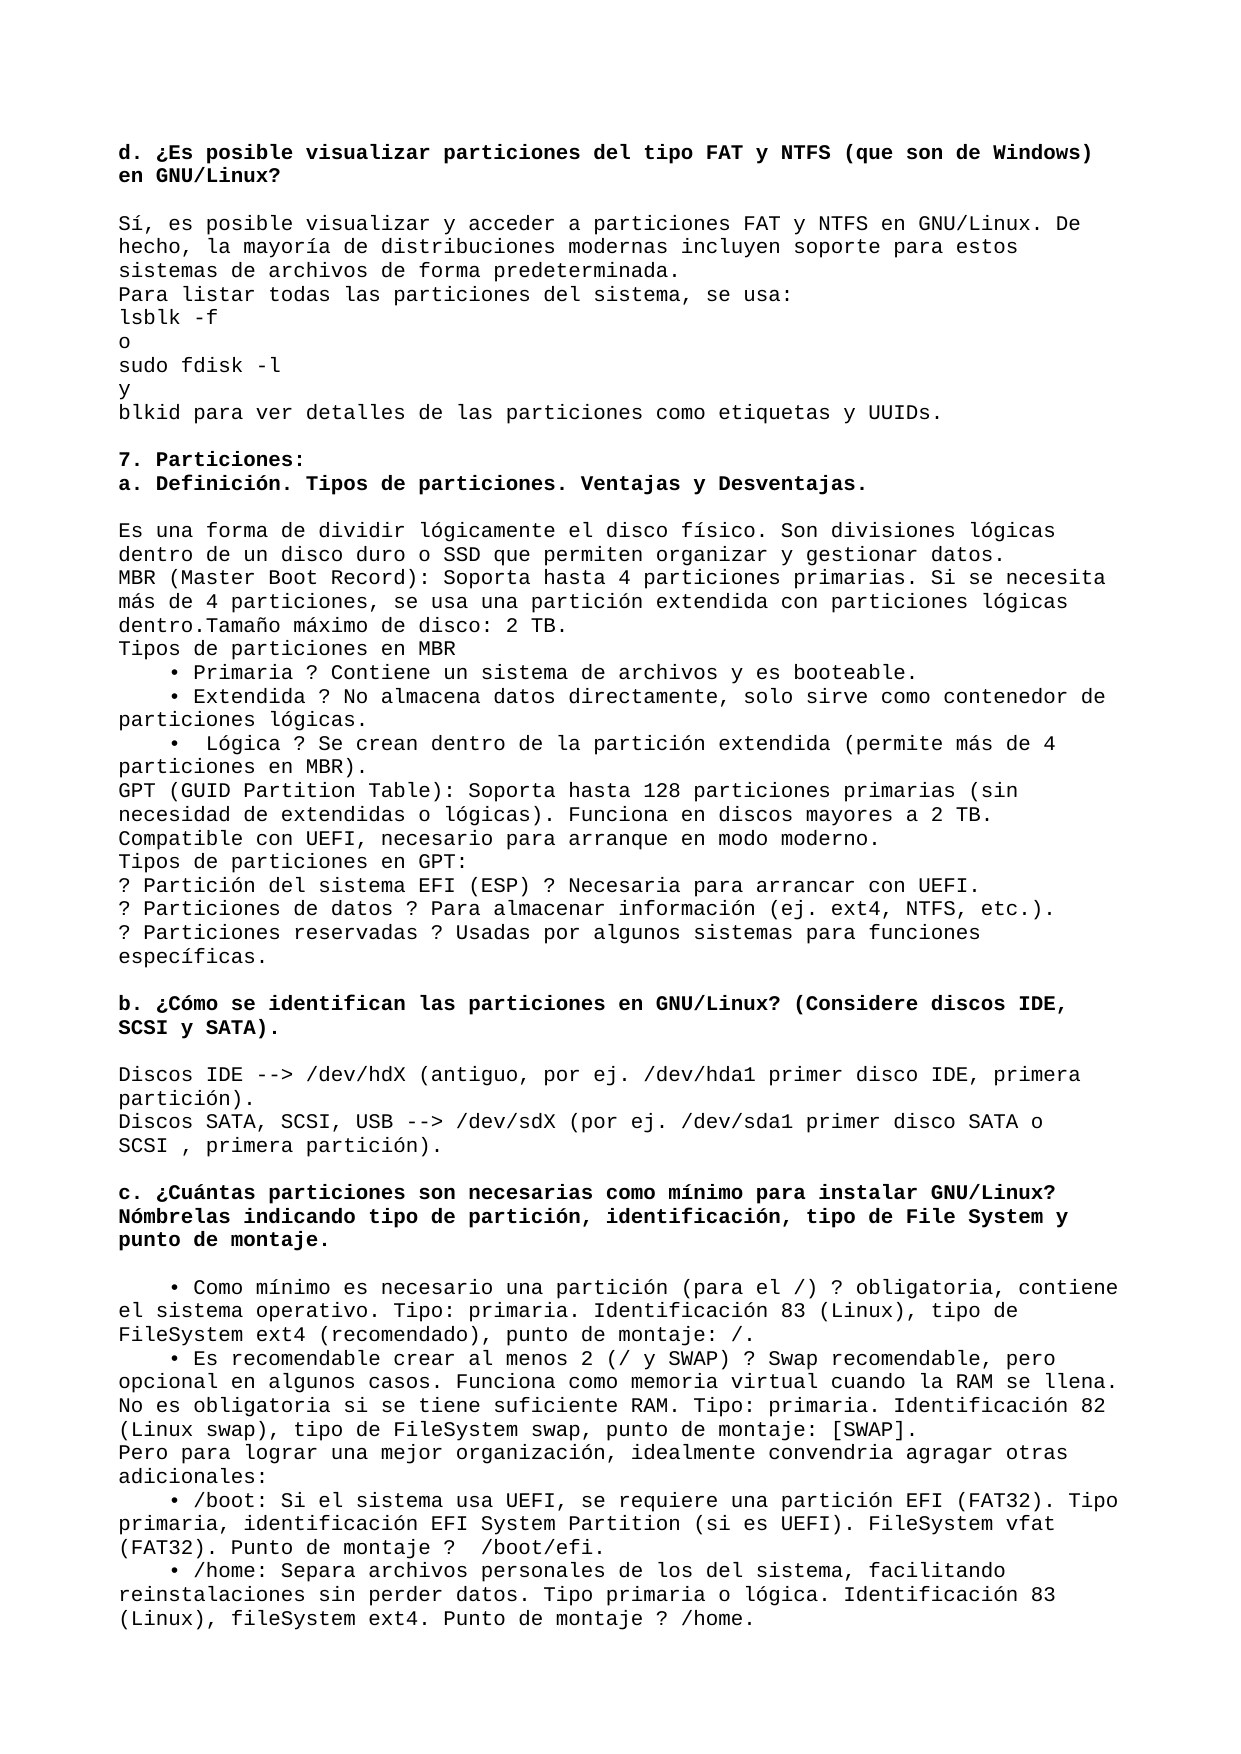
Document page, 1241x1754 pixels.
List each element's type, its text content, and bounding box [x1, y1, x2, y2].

text • Es recomendable crear al menos 2 (/ y SWAP) ? Swap recomendable, pero opcional en algunos casos. Funciona como memoria virtual cuando la RAM se llena. No es obligatoria si se tiene suficiente RAM. Tipo: primaria. Identificación 82 (Linux swap), tipo de FileSystem swap, punto de montaje: [SWAP]. [118, 1348, 1122, 1442]
text 7. Particiones: [118, 449, 1122, 473]
text c. ¿Cuántas particiones son necesarias como mínimo para instalar GNU/Linux? Nómbrelas indicando tipo de partición, identificación, tipo de File System y punto de montaje. [118, 1182, 1122, 1253]
text • Primaria ? Contiene un sistema de archivos y es booteable. [118, 662, 1122, 686]
text d. ¿Es posible visualizar particiones del tipo FAT y NTFS (que son de Windows) en GNU/Linux? [118, 142, 1122, 189]
text sudo fdisk -l [118, 354, 1122, 378]
text Sí, es posible visualizar y acceder a particiones FAT y NTFS en GNU/Linux. De hecho, la mayoría de distribuciones modernas incluyen soporte para estos sistemas de archivos de forma predeterminada. [118, 213, 1122, 284]
text GPT (GUID Partition Table): Soporta hasta 128 particiones primarias (sin necesidad de extendidas o lógicas). Funciona en discos mayores a 2 TB. Compatible con UEFI, necesario para arranque en modo moderno. [118, 780, 1122, 851]
text • Extendida ? No almacena datos directamente, solo sirve como contenedor de particiones lógicas. [118, 686, 1122, 733]
text y [118, 378, 1122, 402]
text MBR (Master Boot Record): Soporta hasta 4 particiones primarias. Si se necesita más de 4 particiones, se usa una partición extendida con particiones lógicas dentro.Tamaño máximo de disco: 2 TB. [118, 567, 1122, 638]
text Pero para lograr una mejor organización, idealmente convendria agragar otras adicionales: [118, 1442, 1122, 1489]
text • /boot: Si el sistema usa UEFI, se requiere una partición EFI (FAT32). Tipo primaria, identificación EFI System Partition (si es UEFI). FileSystem vfat (FAT32). Punto de montaje ? /boot/efi. [118, 1489, 1122, 1561]
text Tipos de particiones en MBR [118, 638, 1122, 662]
text Es una forma de dividir lógicamente el disco físico. Son divisiones lógicas dentro de un disco duro o SSD que permiten organizar y gestionar datos. [118, 520, 1122, 567]
text Discos SATA, SCSI, USB --> /dev/sdX (por ej. /dev/sda1 primer disco SATA o SCSI , primera partición). [118, 1111, 1122, 1158]
text blkid para ver detalles de las particiones como etiquetas y UUIDs. [118, 402, 1122, 426]
text a. Definición. Tipos de particiones. Ventajas y Desventajas. [118, 473, 1122, 496]
text lsblk -f [118, 307, 1122, 331]
text Tipos de particiones en GPT: ? Partición del sistema EFI (ESP) ? Necesaria para arrancar con UEFI. ? Particiones de datos ? Para almacenar información (ej. ext4, NTFS, etc.). ? Particiones reservadas ? Usadas por algunos sistemas para funciones específicas. [118, 851, 1122, 969]
text b. ¿Cómo se identifican las particiones en GNU/Linux? (Considere discos IDE, SCSI y SATA). [118, 993, 1122, 1040]
text • /home: Separa archivos personales de los del sistema, facilitando reinstalaciones sin perder datos. Tipo primaria o lógica. Identificación 83 (Linux), fileSystem ext4. Punto de montaje ? /home. [118, 1561, 1122, 1631]
text Discos IDE --> /dev/hdX (antiguo, por ej. /dev/hda1 primer disco IDE, primera partición). [118, 1064, 1122, 1111]
text Para listar todas las particiones del sistema, se usa: [118, 284, 1122, 307]
text • Lógica ? Se crean dentro de la partición extendida (permite más de 4 particiones en MBR). [118, 733, 1122, 780]
text o [118, 331, 1122, 354]
text • Como mínimo es necesario una partición (para el /) ? obligatoria, contiene el sistema operativo. Tipo: primaria. Identificación 83 (Linux), tipo de FileSystem ext4 (recomendado), punto de montaje: /. [118, 1277, 1122, 1348]
